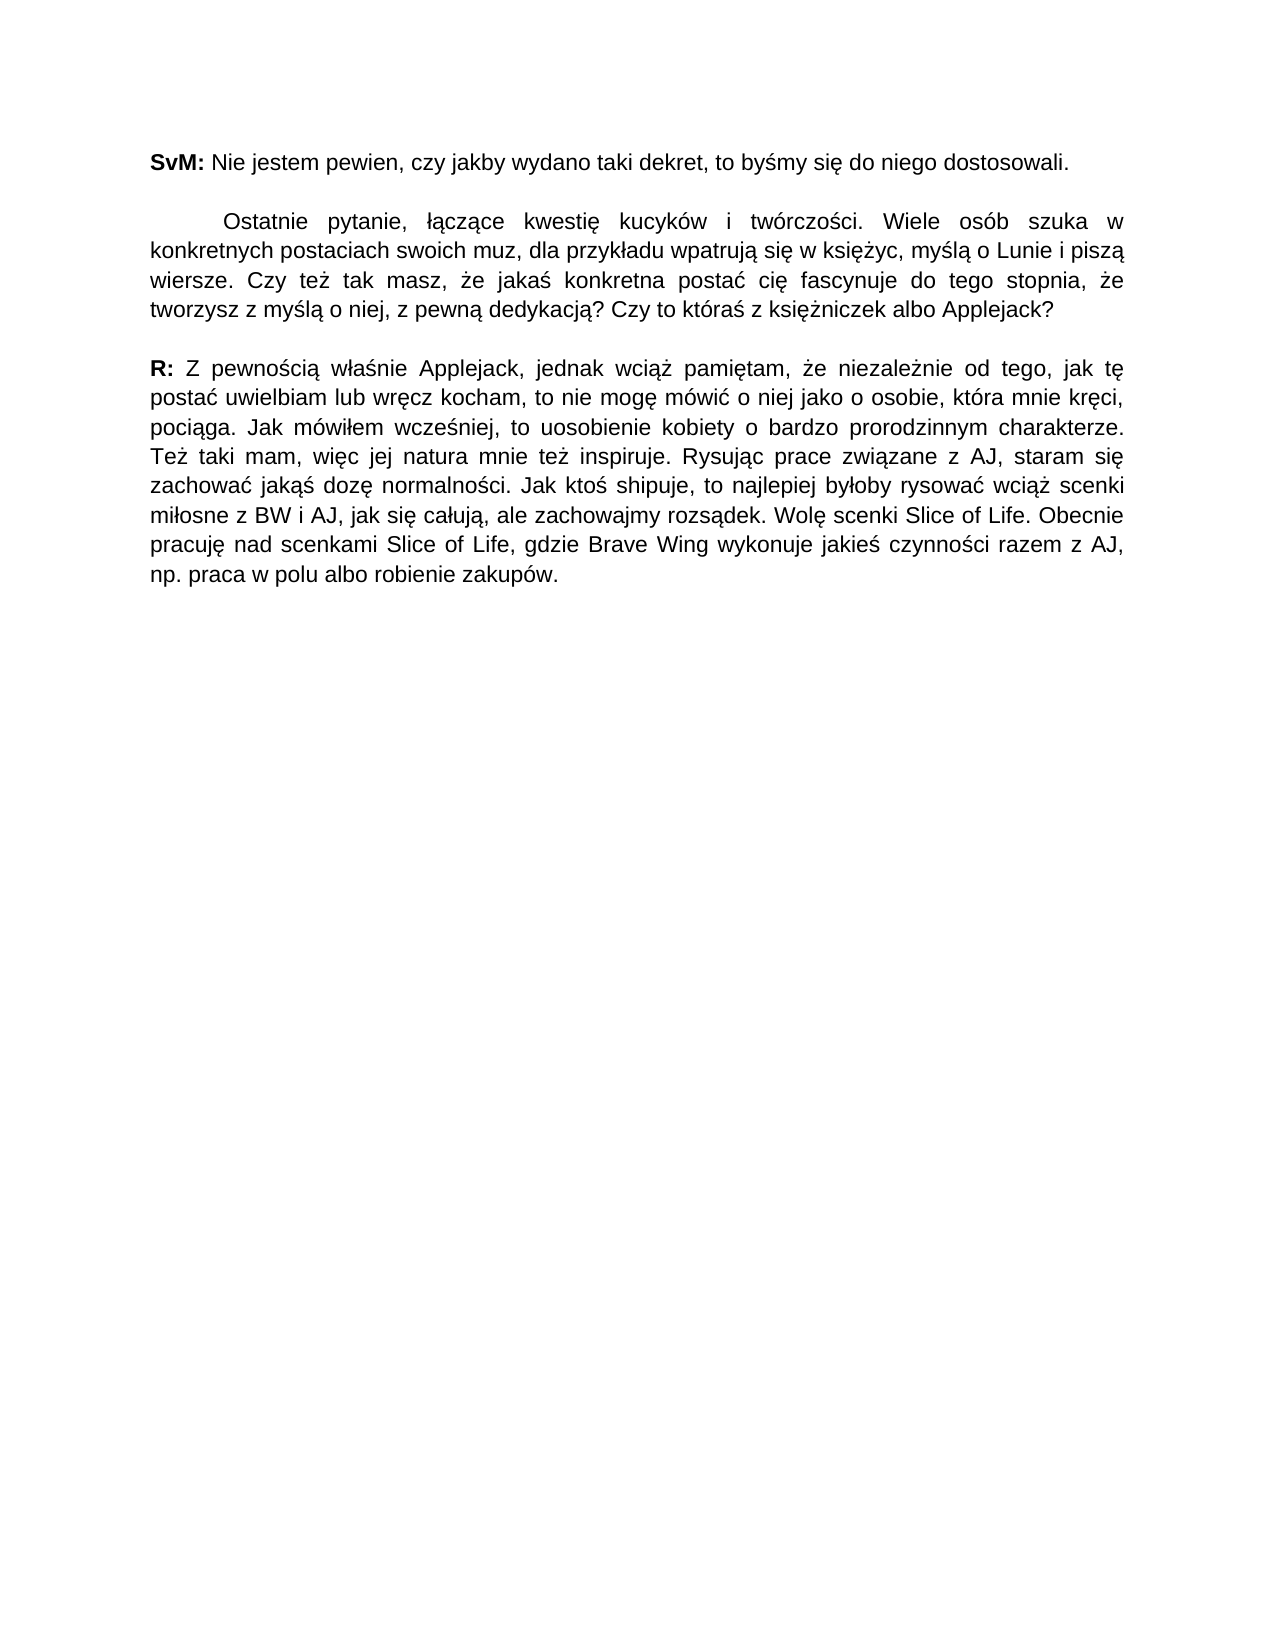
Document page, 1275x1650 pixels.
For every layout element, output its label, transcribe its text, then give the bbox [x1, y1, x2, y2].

text R: Z pewnością właśnie Applejack, jednak wciąż pamiętam, że niezależnie od tego, jak tę postać uwielbiam lub wręcz kocham, to nie mogę mówić o niej jako o osobie, która mnie kręci, pociąga. Jak mówiłem wcześniej, to uosobienie kobiety o bardzo prorodzinnym charakterze. Też taki mam, więc jej natura mnie też inspiruje. Rysując prace związane z AJ, staram się zachować jakąś dozę normalności. Jak ktoś shipuje, to najlepiej byłoby rysować wciąż scenki miłosne z BW i AJ, jak się całują, ale zachowajmy rozsądek. Wolę scenki Slice of Life. Obecnie pracuję nad scenkami Slice of Life, gdzie Brave Wing wykonuje jakieś czynności razem z AJ, np. praca w polu albo robienie zakupów. [150, 356, 1125, 587]
text SvM: Nie jestem pewien, czy jakby wydano taki dekret, to byśmy się do niego dostosowali. [150, 150, 1125, 176]
text Ostatnie pytanie, łączące kwestię kucyków i twórczości. Wiele osób szuka w konkretnych postaciach swoich muz, dla przykładu wpatrują się w księżyc, myślą o Lunie i piszą wiersze. Czy też tak masz, że jakaś konkretna postać cię fascynuje do tego stopnia, że tworzysz z myślą o niej, z pewną dedykacją? Czy to któraś z księżniczek albo Applejack? [150, 209, 1125, 322]
